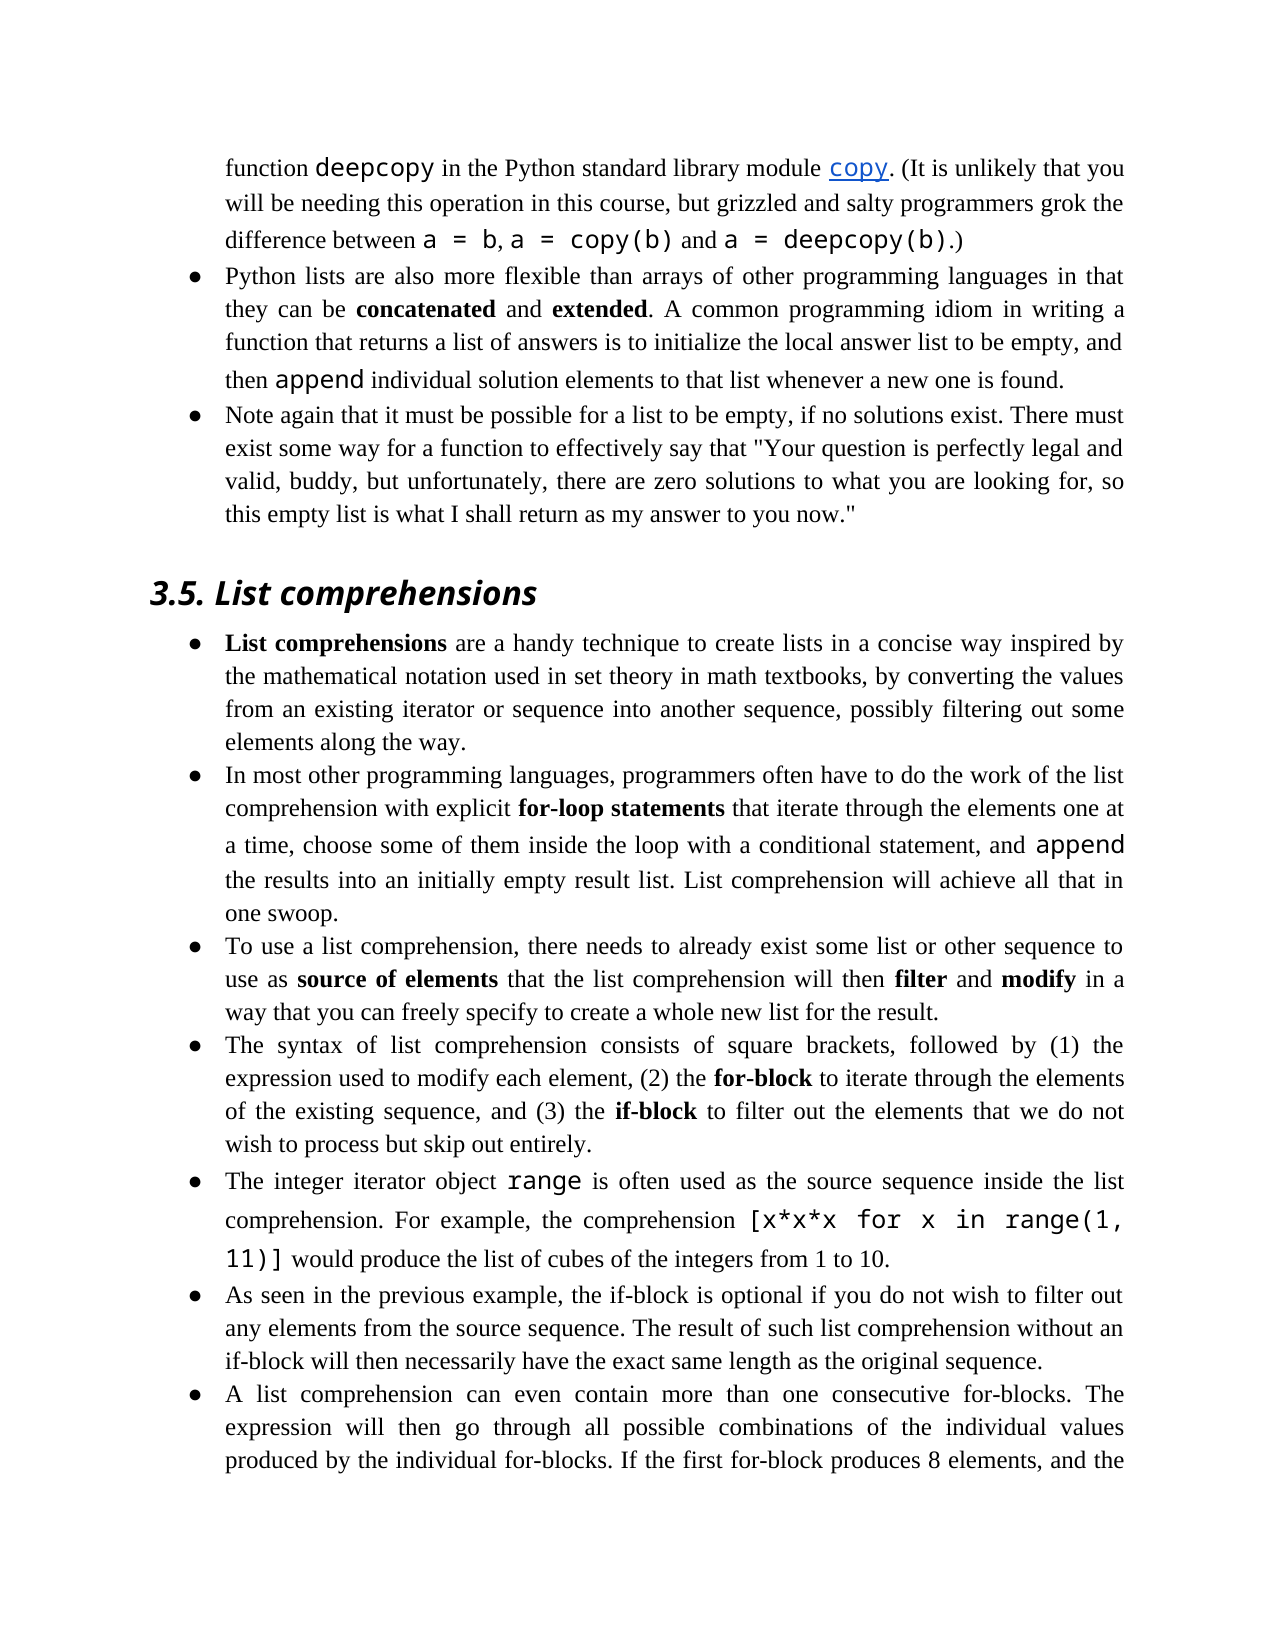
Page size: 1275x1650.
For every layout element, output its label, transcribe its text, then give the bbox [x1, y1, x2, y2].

list In most other programming languages, programmers often have to do the work of the list comprehension with explicit for-loop statements that iterate through the elements one at a time, choose some of them inside the loop with a conditional statement, and append the results into an initially empty result list. List comprehension will achieve all that in one swoop. [187, 760, 1125, 927]
subtitle 3.5. List comprehensions [150, 570, 1125, 615]
list The syntax of list comprehension consists of square brackets, followed by (1) the expression used to modify each element, (2) the for-block to iterate through the elements of the existing sequence, and (3) the if-block to filter out the elements that we do not wish to process but skip out entirely. [187, 1030, 1125, 1158]
list To use a list comprehension, there needs to already exist some list or other sequence to use as source of elements that the list comprehension will then filter and modify in a way that you can freely specify to create a whole new list for the result. [187, 931, 1125, 1026]
list The integer iterator object range is often used as the source sequence inside the list comprehension. For example, the comprehension [x*x*x for x in range(1, 11)] would produce the list of cubes of the integers from 1 to 10. [187, 1162, 1125, 1275]
list Note again that it must be possible for a list to be empty, if no solutions exist. There must exist some way for a function to effectively say that "Your question is perfectly legal and valid, buddy, but unfortunately, there are zero solutions to what you are looking for, so this empty list is what I shall return as my answer to you now." [187, 400, 1125, 528]
list As seen in the previous example, the if-block is optional if you do not wish to filter out any elements from the source sequence. The result of such list comprehension without an if-block will then necessarily have the exact same length as the original sequence. [187, 1280, 1125, 1375]
list List comprehensions are a handy technique to create lists in a concise way inspired by the mathematical notation used in set theory in math textbooks, by converting the values from an existing iterator or sequence into another sequence, possibly filtering out some elements along the way. [187, 628, 1125, 756]
list function deepcopy in the Python standard library module copy. (It is unlikely that you will be needing this operation in this course, but grizzled and salty programmers grok the difference between a = b, a = copy(b) and a = deepcopy(b).) [187, 150, 1125, 256]
list A list comprehension can even contain more than one consecutive for-blocks. The expression will then go through all possible combinations of the individual values produced by the individual for-blocks. If the first for-block produces 8 elements, and the [187, 1379, 1125, 1474]
list Python lists are also more flexible than arrays of other programming languages in that they can be concatenated and extended. A common programming idiom in writing a function that returns a list of answers is to initialize the local answer list to be empty, and then append individual solution elements to that list whenever a new one is found. [187, 261, 1125, 395]
